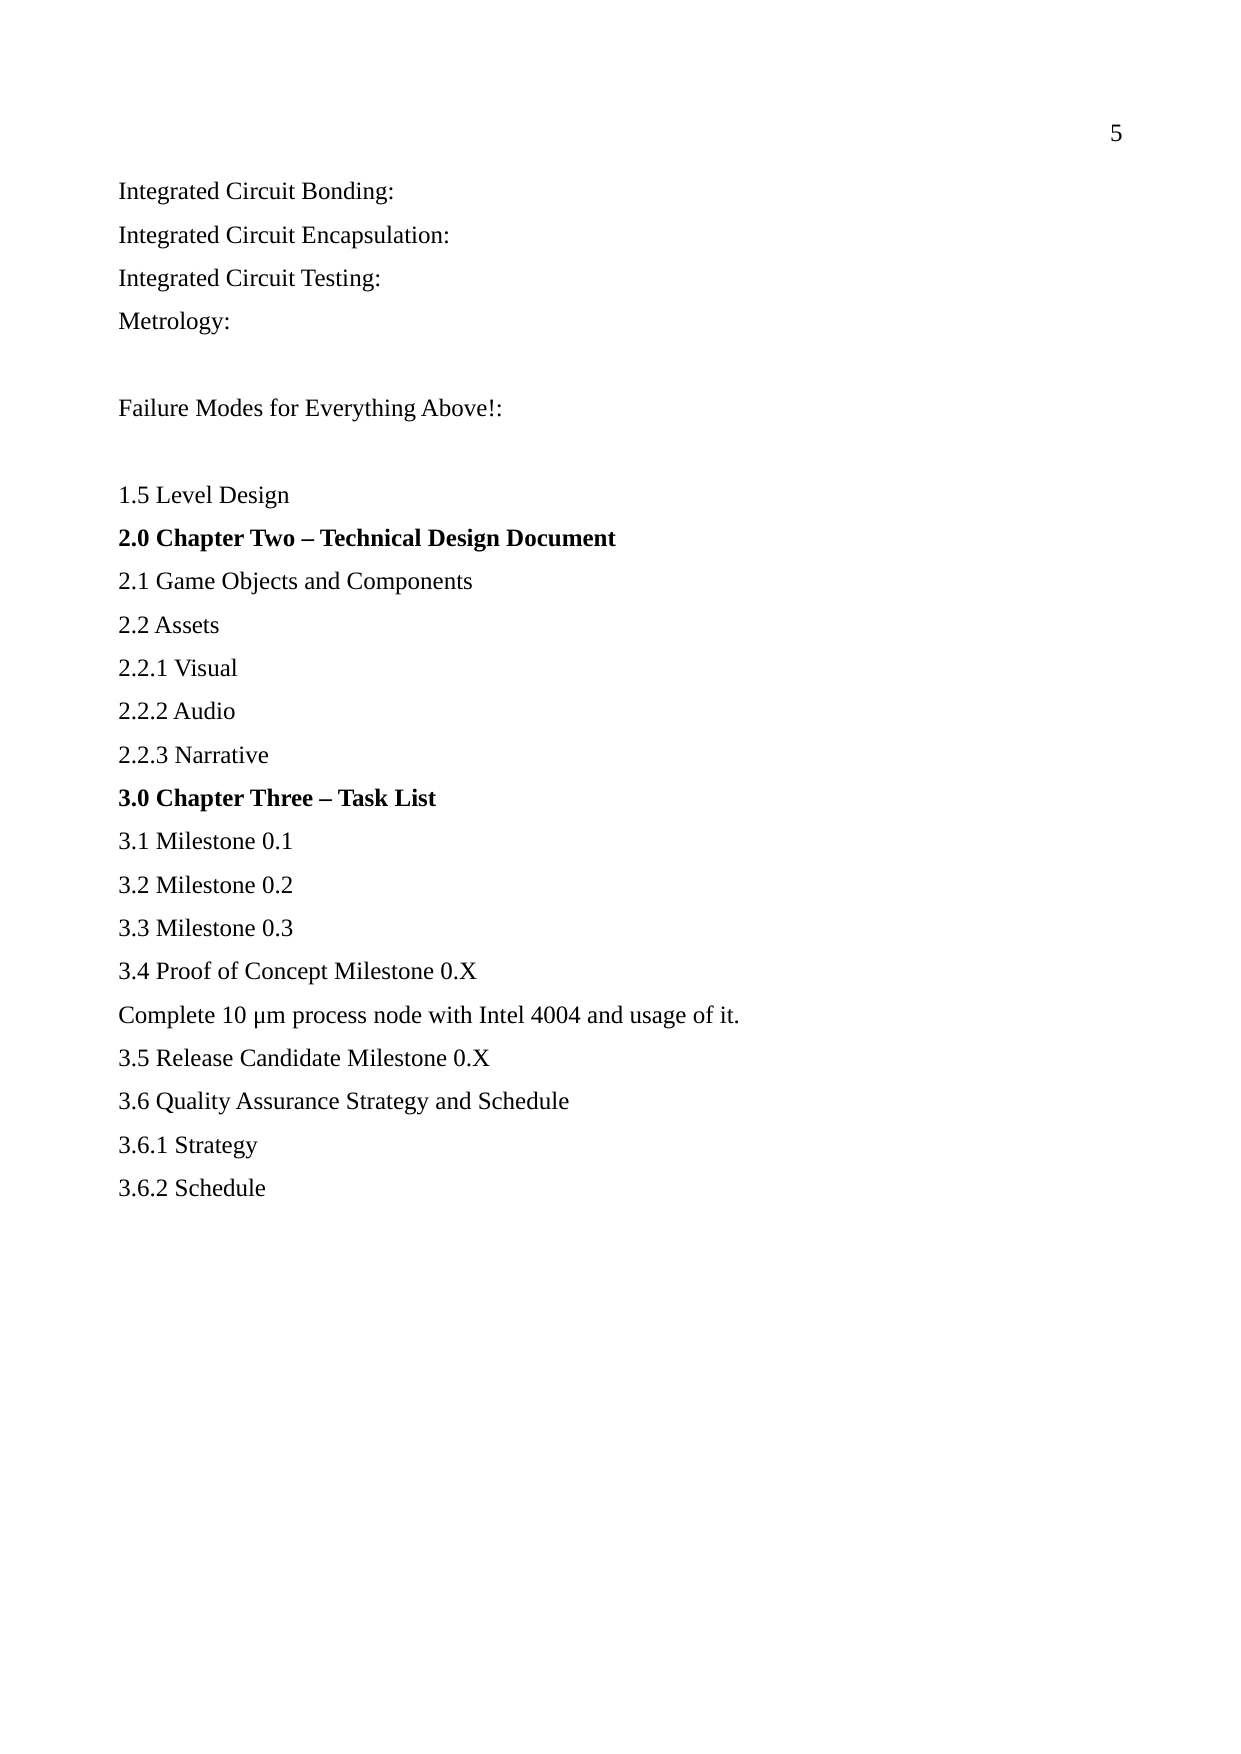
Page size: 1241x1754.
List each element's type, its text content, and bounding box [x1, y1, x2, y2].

text 3.1 Milestone 0.1 [118, 826, 1122, 855]
text 3.6.1 Strategy [118, 1130, 1122, 1158]
text 2.2 Assets [118, 610, 1122, 638]
text 1.5 Level Design [118, 480, 1122, 508]
text 3.5 Release Candidate Milestone 0.X [118, 1043, 1122, 1072]
text Integrated Circuit Testing: [118, 263, 1122, 292]
text 3.4 Proof of Concept Milestone 0.X [118, 956, 1122, 985]
text Complete 10 μm process node with Intel 4004 and usage of it. [118, 1000, 1122, 1028]
text 3.0 Chapter Three – Task List [118, 783, 1122, 812]
text 3.6.2 Schedule [118, 1173, 1122, 1202]
text 3.3 Milestone 0.3 [118, 913, 1122, 942]
text 2.1 Game Objects and Components [118, 566, 1122, 595]
text 3.6 Quality Assurance Strategy and Schedule [118, 1086, 1122, 1115]
text Integrated Circuit Bonding: [118, 176, 1122, 205]
text 2.2.2 Audio [118, 696, 1122, 725]
text 3.2 Milestone 0.2 [118, 870, 1122, 898]
text Failure Modes for Everything Above!: [118, 393, 1122, 422]
text 2.2.3 Narrative [118, 740, 1122, 768]
text 2.2.1 Visual [118, 653, 1122, 682]
text 2.0 Chapter Two – Technical Design Document [118, 523, 1122, 552]
text Metrology: [118, 306, 1122, 335]
text Integrated Circuit Encapsulation: [118, 220, 1122, 248]
